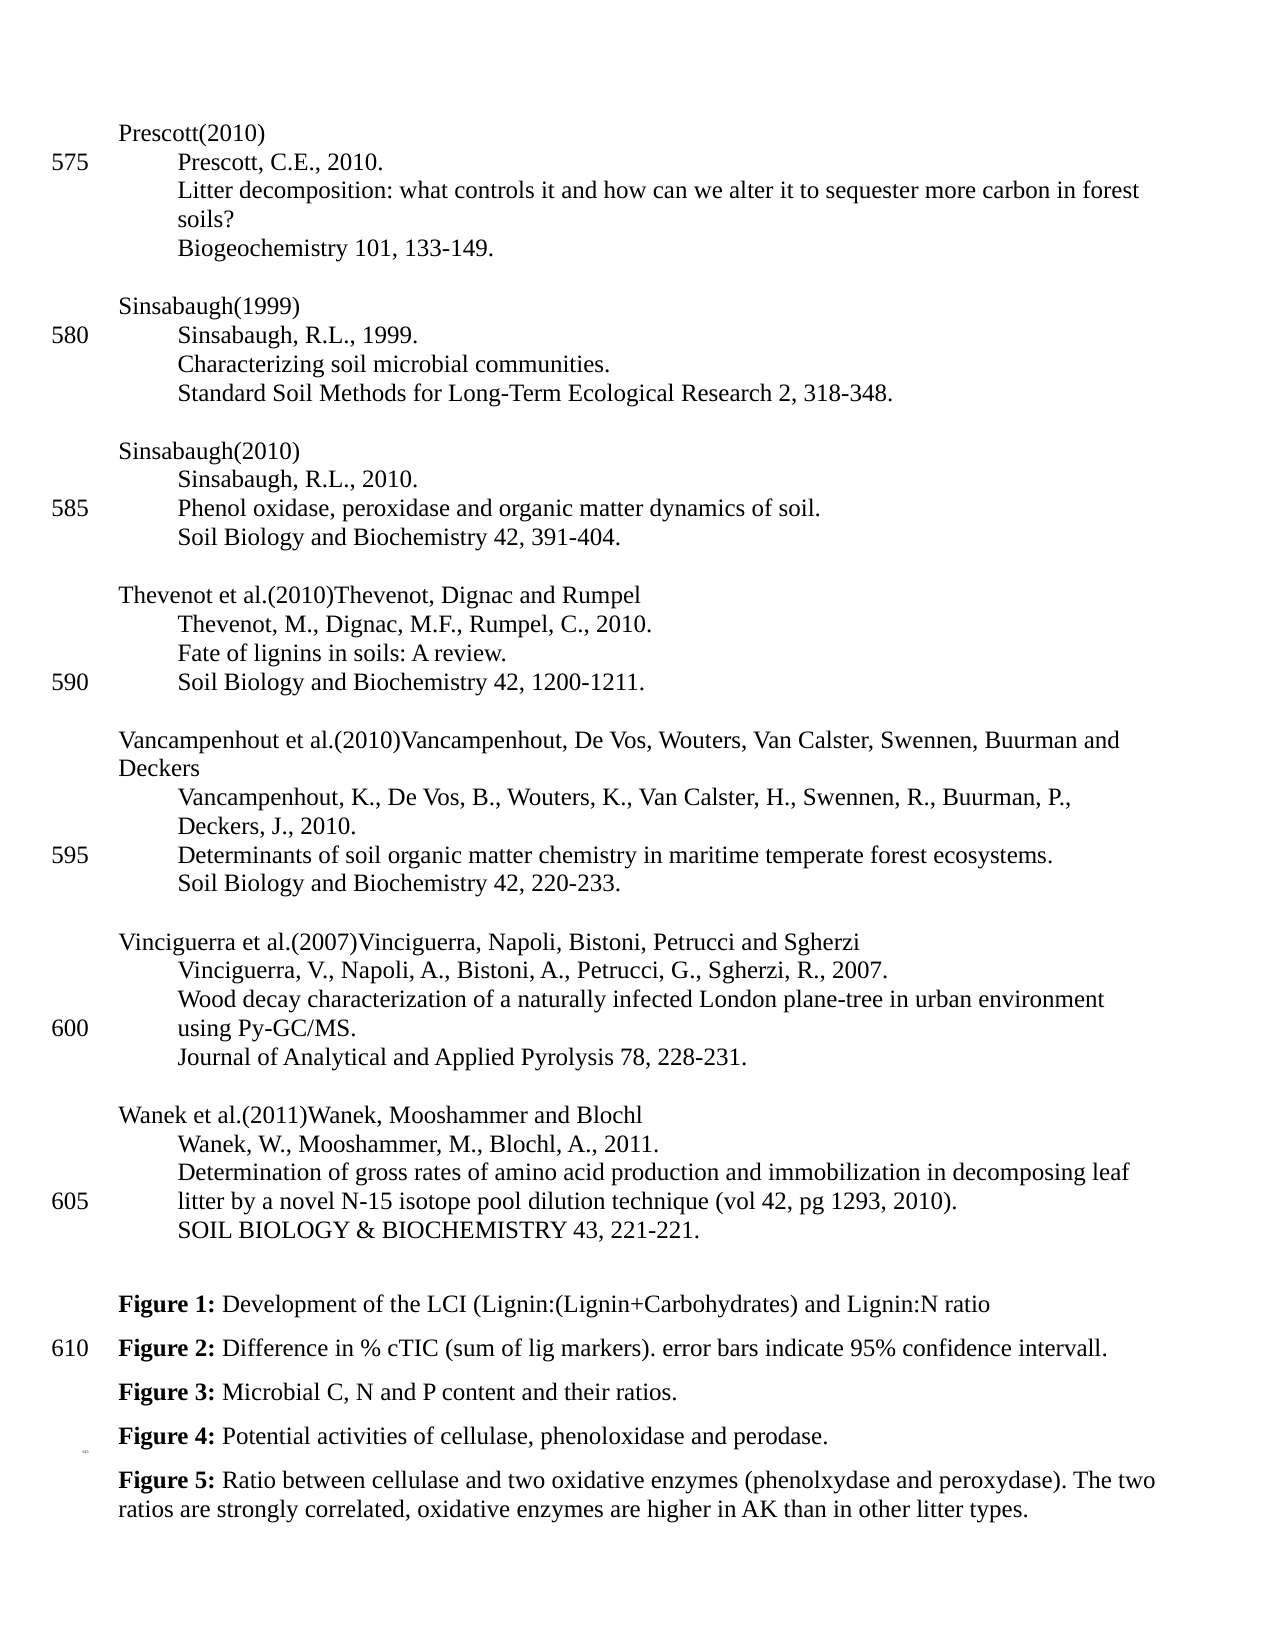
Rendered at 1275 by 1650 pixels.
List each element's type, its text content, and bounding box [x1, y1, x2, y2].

subtitle Sinsabaugh(2010) [118, 436, 1157, 464]
text Figure 4: Potential activities of cellulase, phenoloxidase and perodase. [118, 1421, 1157, 1450]
text Figure 5: Ratio between cellulase and two oxidative enzymes (phenolxydase and peroxydase). The two ratios are strongly correlated, oxidative enzymes are higher in AK than in other litter types. [118, 1465, 1157, 1523]
list Vancampenhout, K., De Vos, B., Wouters, K., Van Calster, H., Swennen, R., Buurman, P., Deckers, J., 2010. Determinants of soil organic matter chemistry in maritime temperate forest ecosystems. Soil Biology and Biochemistry 42, 220-233. [177, 782, 1157, 897]
table_header [629, 1278, 646, 1289]
subtitle Vancampenhout et al.(2010)Vancampenhout, De Vos, Wouters, Van Calster, Swennen, Buurman and Deckers [118, 725, 1157, 782]
subtitle Wanek et al.(2011)Wanek, Mooshammer and Blochl [118, 1100, 1157, 1129]
list Wanek, W., Mooshammer, M., Blochl, A., 2011. Determination of gross rates of amino acid production and immobilization in decomposing leaf litter by a novel N-15 isotope pool dilution technique (vol 42, pg 1293, 2010). SOIL BIOLOGY & BIOCHEMISTRY 43, 221-221. [177, 1129, 1157, 1244]
subtitle Vinciguerra et al.(2007)Vinciguerra, Napoli, Bistoni, Petrucci and Sgherzi [118, 927, 1157, 956]
text Figure 2: Difference in % cTIC (sum of lig markers). error bars indicate 95% confidence intervall. [118, 1333, 1157, 1362]
subtitle Thevenot et al.(2010)Thevenot, Dignac and Rumpel [118, 580, 1157, 609]
subtitle Prescott(2010) [118, 118, 1157, 147]
list Prescott, C.E., 2010. Litter decomposition: what controls it and how can we alter it to sequester more carbon in forest soils? Biogeochemistry 101, 133-149. [177, 147, 1157, 262]
table_header [629, 1411, 646, 1421]
text Figure 1: Development of the LCI (Lignin:(Lignin+Carbohydrates) and Lignin:N ratio [118, 1289, 1157, 1317]
list Thevenot, M., Dignac, M.F., Rumpel, C., 2010. Fate of lignins in soils: A review. Soil Biology and Biochemistry 42, 1200-1211. [177, 609, 1157, 695]
list Sinsabaugh, R.L., 2010. Phenol oxidase, peroxidase and organic matter dynamics of soil. Soil Biology and Biochemistry 42, 391-404. [177, 464, 1157, 551]
list Vinciguerra, V., Napoli, A., Bistoni, A., Petrucci, G., Sgherzi, R., 2007. Wood decay characterization of a naturally infected London plane-tree in urban environment using Py-GC/MS. Journal of Analytical and Applied Pyrolysis 78, 228-231. [177, 956, 1157, 1071]
subtitle Sinsabaugh(1999) [118, 291, 1157, 320]
list Sinsabaugh, R.L., 1999. Characterizing soil microbial communities. Standard Soil Methods for Long-Term Ecological Research 2, 318-348. [177, 320, 1157, 406]
table_header [629, 1322, 646, 1333]
table_header [629, 1366, 646, 1377]
text Figure 3: Microbial C, N and P content and their ratios. [118, 1377, 1157, 1406]
table_header [629, 1455, 646, 1465]
